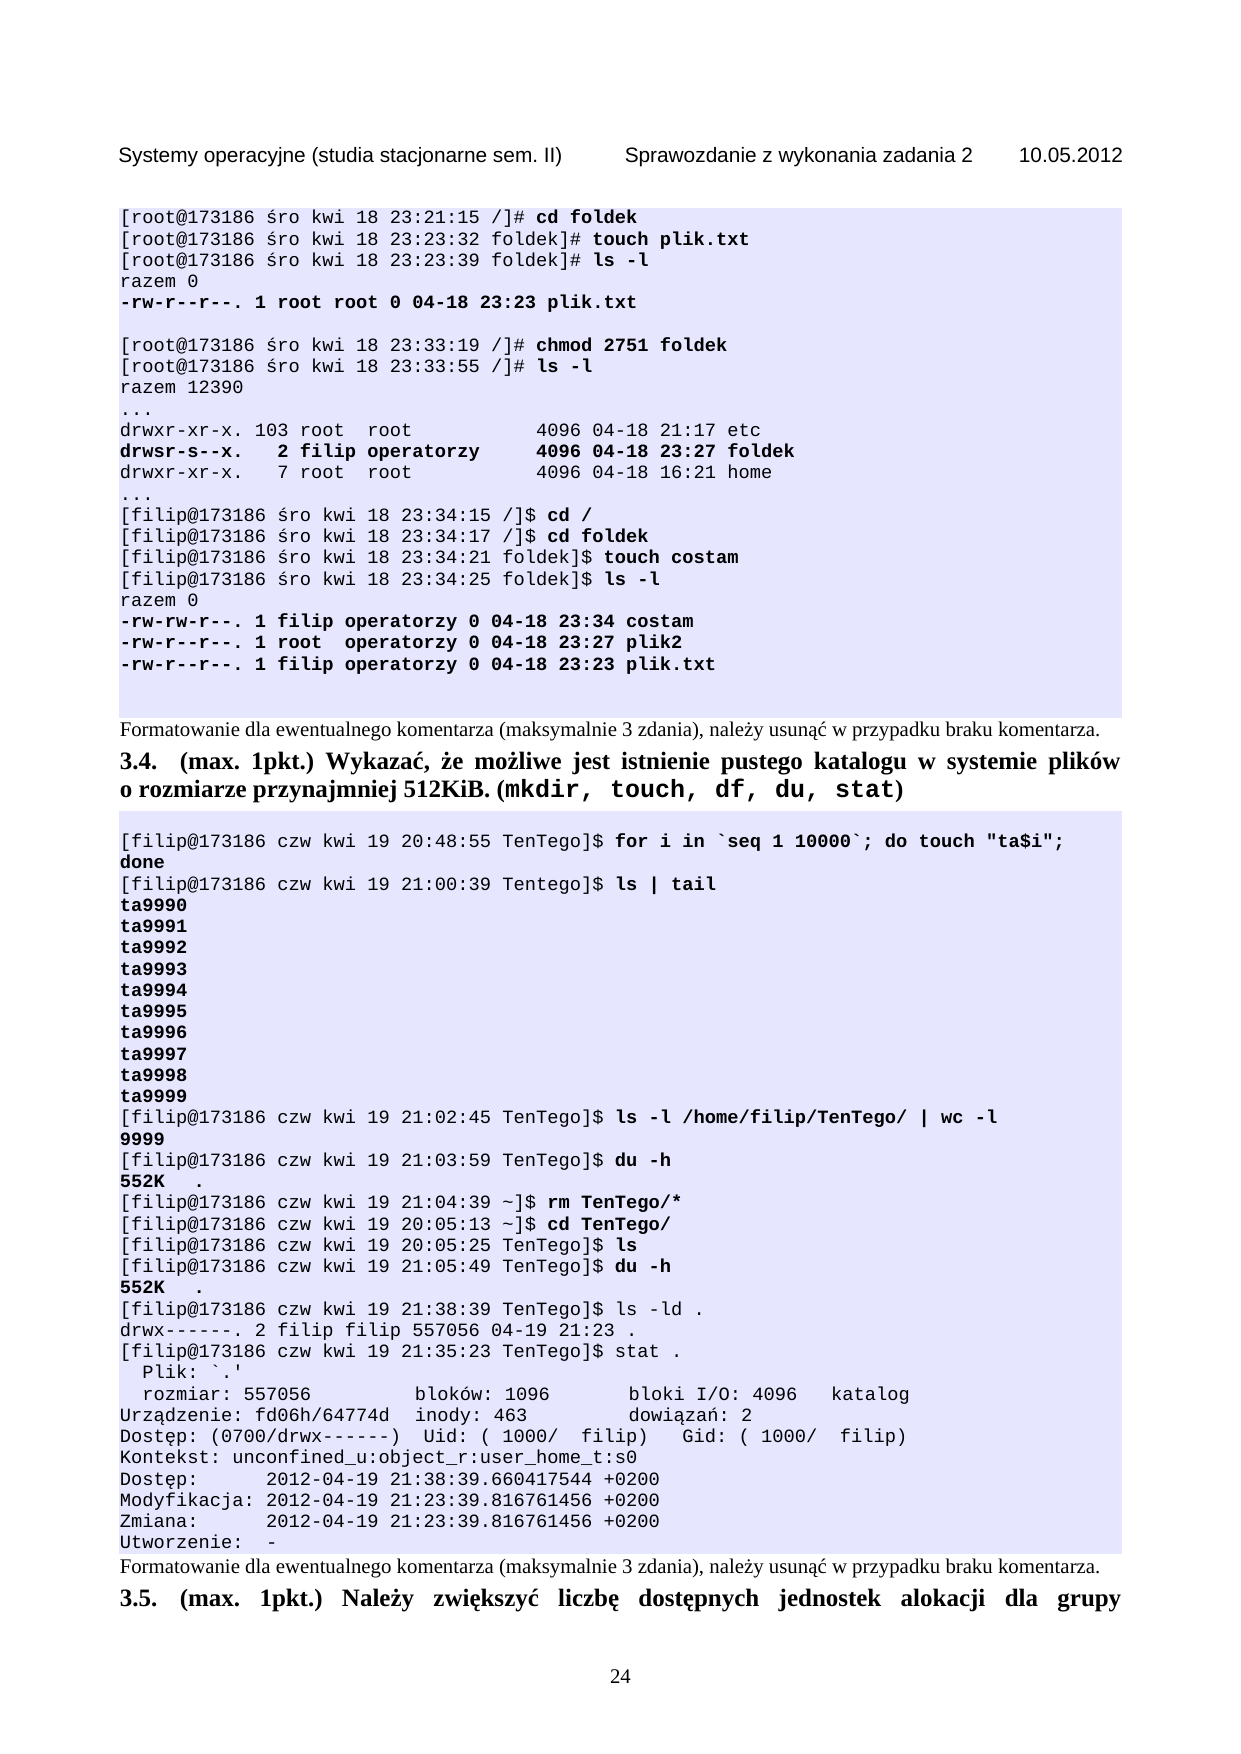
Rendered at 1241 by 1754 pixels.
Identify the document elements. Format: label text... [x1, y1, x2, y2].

table_cell (max. 1pkt.) Wykazać, że możliwe jest istnienie pustego katalogu w systemie plików o rozmiarze przynajmniej 512KiB. (mkdir, touch, df, du, stat) [120, 741, 1122, 811]
table_cell (max. 1pkt.) Należy zwiększyć liczbę dostępnych jednostek alokacji dla grupy [120, 1578, 1122, 1611]
table_cell [filip@173186 czw kwi 19 20:48:55 TenTego]$ for i in `seq 1 10000`; do touch "ta$i"; done [filip@173186 czw kwi 19 21:00:39 Tentego]$ ls | tail ta9990 ta9991 ta9992 ta9993 ta9994 ta9995 ta9996 ta9997 ta9998 ta9999 [filip@173186 czw kwi 19 21:02:45 TenTego]$ ls -l /home/filip/TenTego/ | wc -l 9999 [filip@173186 czw kwi 19 21:03:59 TenTego]$ du -h 552K . [filip@173186 czw kwi 19 21:04:39 ~]$ rm TenTego/* [filip@173186 czw kwi 19 20:05:13 ~]$ cd TenTego/ [filip@173186 czw kwi 19 20:05:25 TenTego]$ ls [filip@173186 czw kwi 19 21:05:49 TenTego]$ du -h 552K . [filip@173186 czw kwi 19 21:38:39 TenTego]$ ls -ld . drwx------. 2 filip filip 557056 04-19 21:23 . [filip@173186 czw kwi 19 21:35:23 TenTego]$ stat . Plik: `.' rozmiar: 557056 bloków: 1096 bloki I/O: 4096 katalog Urządzenie: fd06h/64774d inody: 463 dowiązań: 2 Dostęp: (0700/drwx------) Uid: ( 1000/ filip) Gid: ( 1000/ filip) Kontekst: unconfined_u:object_r:user_home_t:s0 Dostęp: 2012-04-19 21:38:39.660417544 +0200 Modyfikacja: 2012-04-19 21:23:39.816761456 +0200 Zmiana: 2012-04-19 21:23:39.816761456 +0200 Utworzenie: - Formatowanie dla ewentualnego komentarza (maksymalnie 3 zdania), należy usunąć w przypadku braku komentarza. [120, 1554, 1122, 1578]
